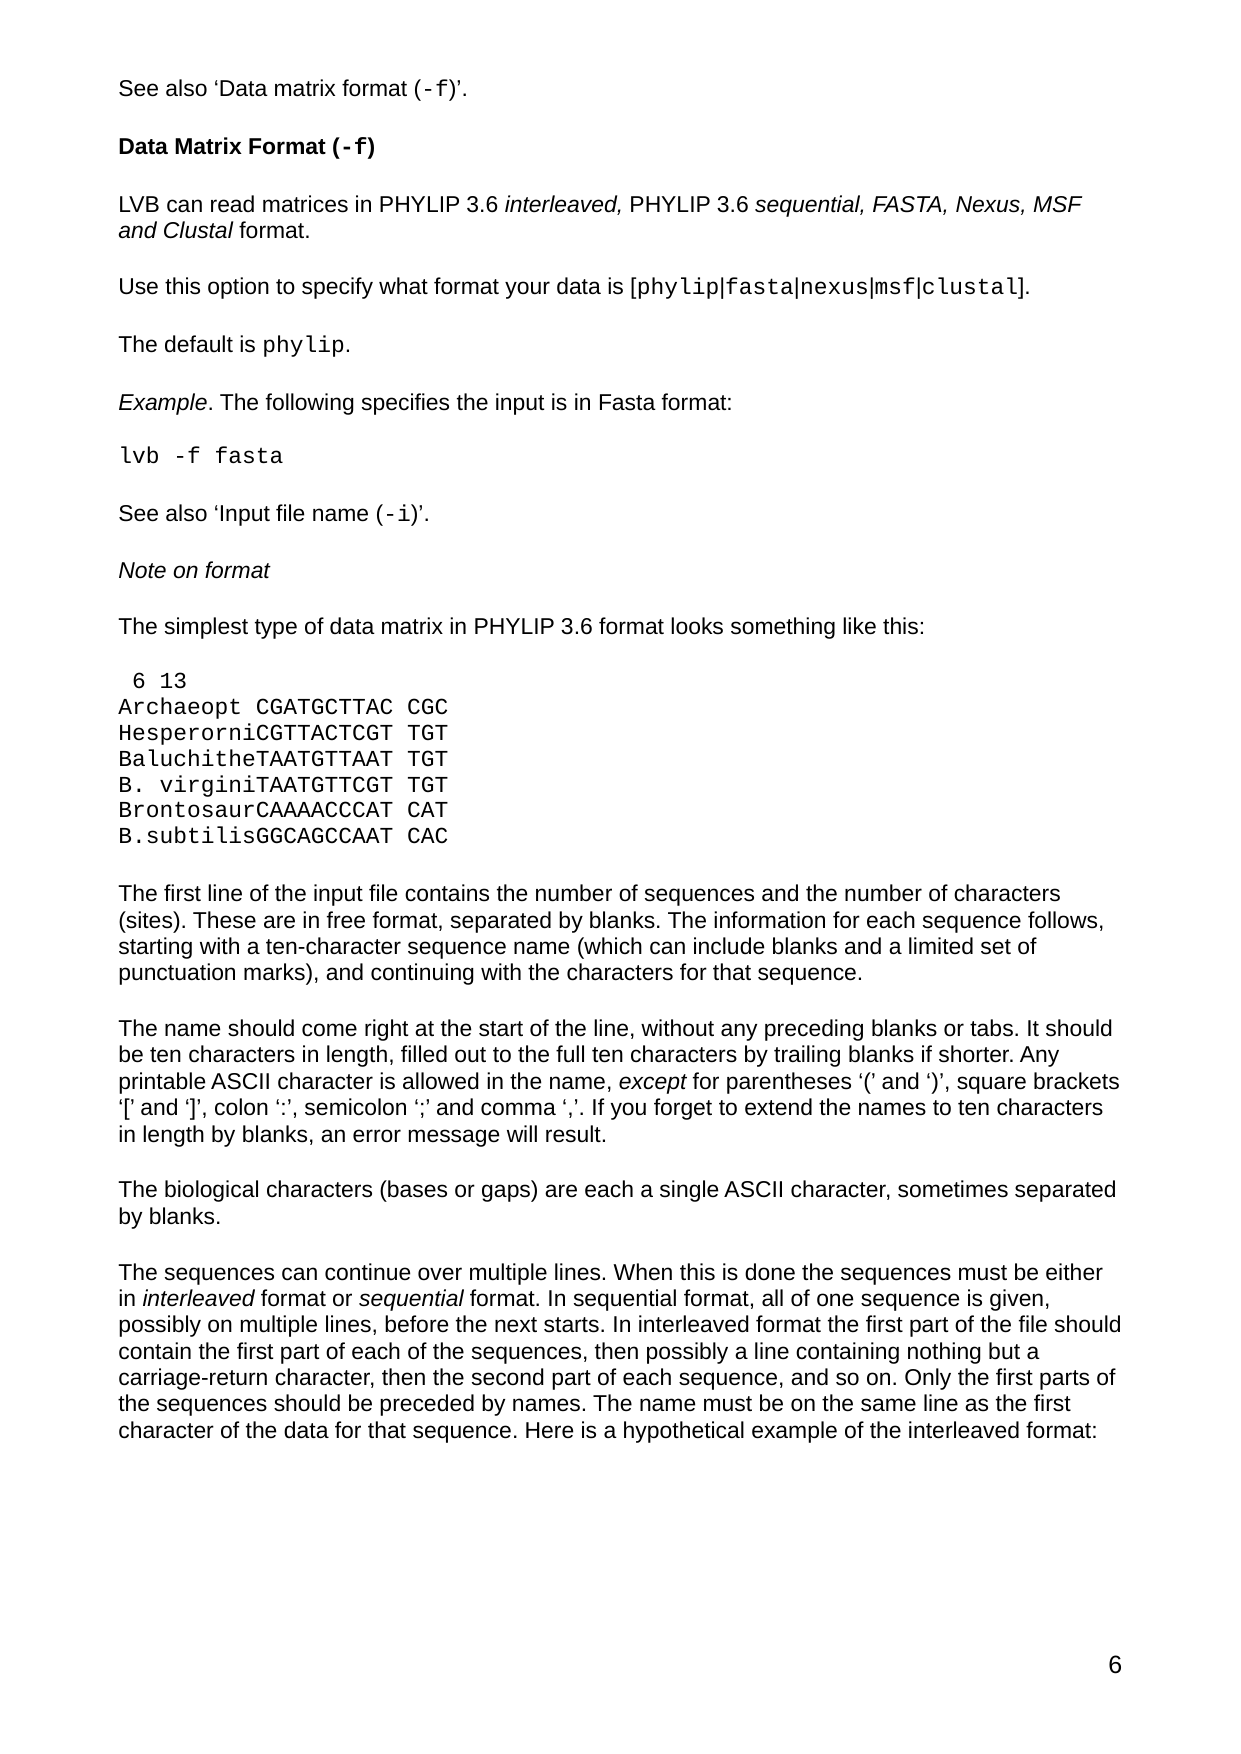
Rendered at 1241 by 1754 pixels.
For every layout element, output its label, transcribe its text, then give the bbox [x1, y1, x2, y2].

subtitle Data Matrix Format (-f) [118, 133, 1122, 161]
text Use this option to specify what format your data is [phylip|fasta|nexus|msf|clustal]. [118, 273, 1122, 301]
text See also ‘Input file name (-i)’. [118, 500, 1122, 528]
text 6 13 Archaeopt CGATGCTTAC CGC HesperorniCGTTACTCGT TGT BaluchitheTAATGTTAAT TGT B. virginiTAATGTTCGT TGT BrontosaurCAAAACCCAT CAT B.subtilisGGCAGCCAAT CAC [118, 669, 1122, 851]
text The biological characters (bases or gaps) are each a single ASCII character, sometimes separated by blanks. [118, 1176, 1122, 1229]
text See also ‘Data matrix format (-f)’. [118, 75, 1122, 103]
text Note on format [118, 557, 1122, 584]
text The name should come right at the start of the line, without any preceding blanks or tabs. It should be ten characters in length, filled out to the full ten characters by trailing blanks if shorter. Any printable ASCII character is allowed in the name, except for parentheses ‘(’ and ‘)’, square brackets ‘[’ and ‘]’, colon ‘:’, semicolon ‘;’ and comma ‘,’. If you forget to extend the names to ten characters in length by blanks, an error message will result. [118, 1015, 1122, 1147]
text The default is phylip. [118, 331, 1122, 359]
text Example. The following specifies the input is in Fasta format: [118, 388, 1122, 415]
text lvb -f fasta [118, 444, 1122, 470]
text The first line of the input file contains the number of sequences and the number of characters (sites). These are in free format, separated by blanks. The information for each sequence follows, starting with a ten-character sequence name (which can include blanks and a limited set of punctuation marks), and continuing with the characters for that sequence. [118, 880, 1122, 986]
text The sequences can continue over multiple lines. When this is done the sequences must be either in interleaved format or sequential format. In sequential format, all of one sequence is given, possibly on multiple lines, before the next starts. In interleaved format the first part of the file should contain the first part of each of the sequences, then possibly a line containing nothing but a carriage-return character, then the second part of each sequence, and so on. Only the first parts of the sequences should be preceded by names. The name must be on the same line as the first character of the data for that sequence. Here is a hypothetical example of the interleaved format: [118, 1258, 1122, 1443]
text LVB can read matrices in PHYLIP 3.6 interleaved, PHYLIP 3.6 sequential, FASTA, Nexus, MSF and Clustal format. [118, 191, 1122, 243]
text The simplest type of data matrix in PHYLIP 3.6 format looks something like this: [118, 613, 1122, 640]
